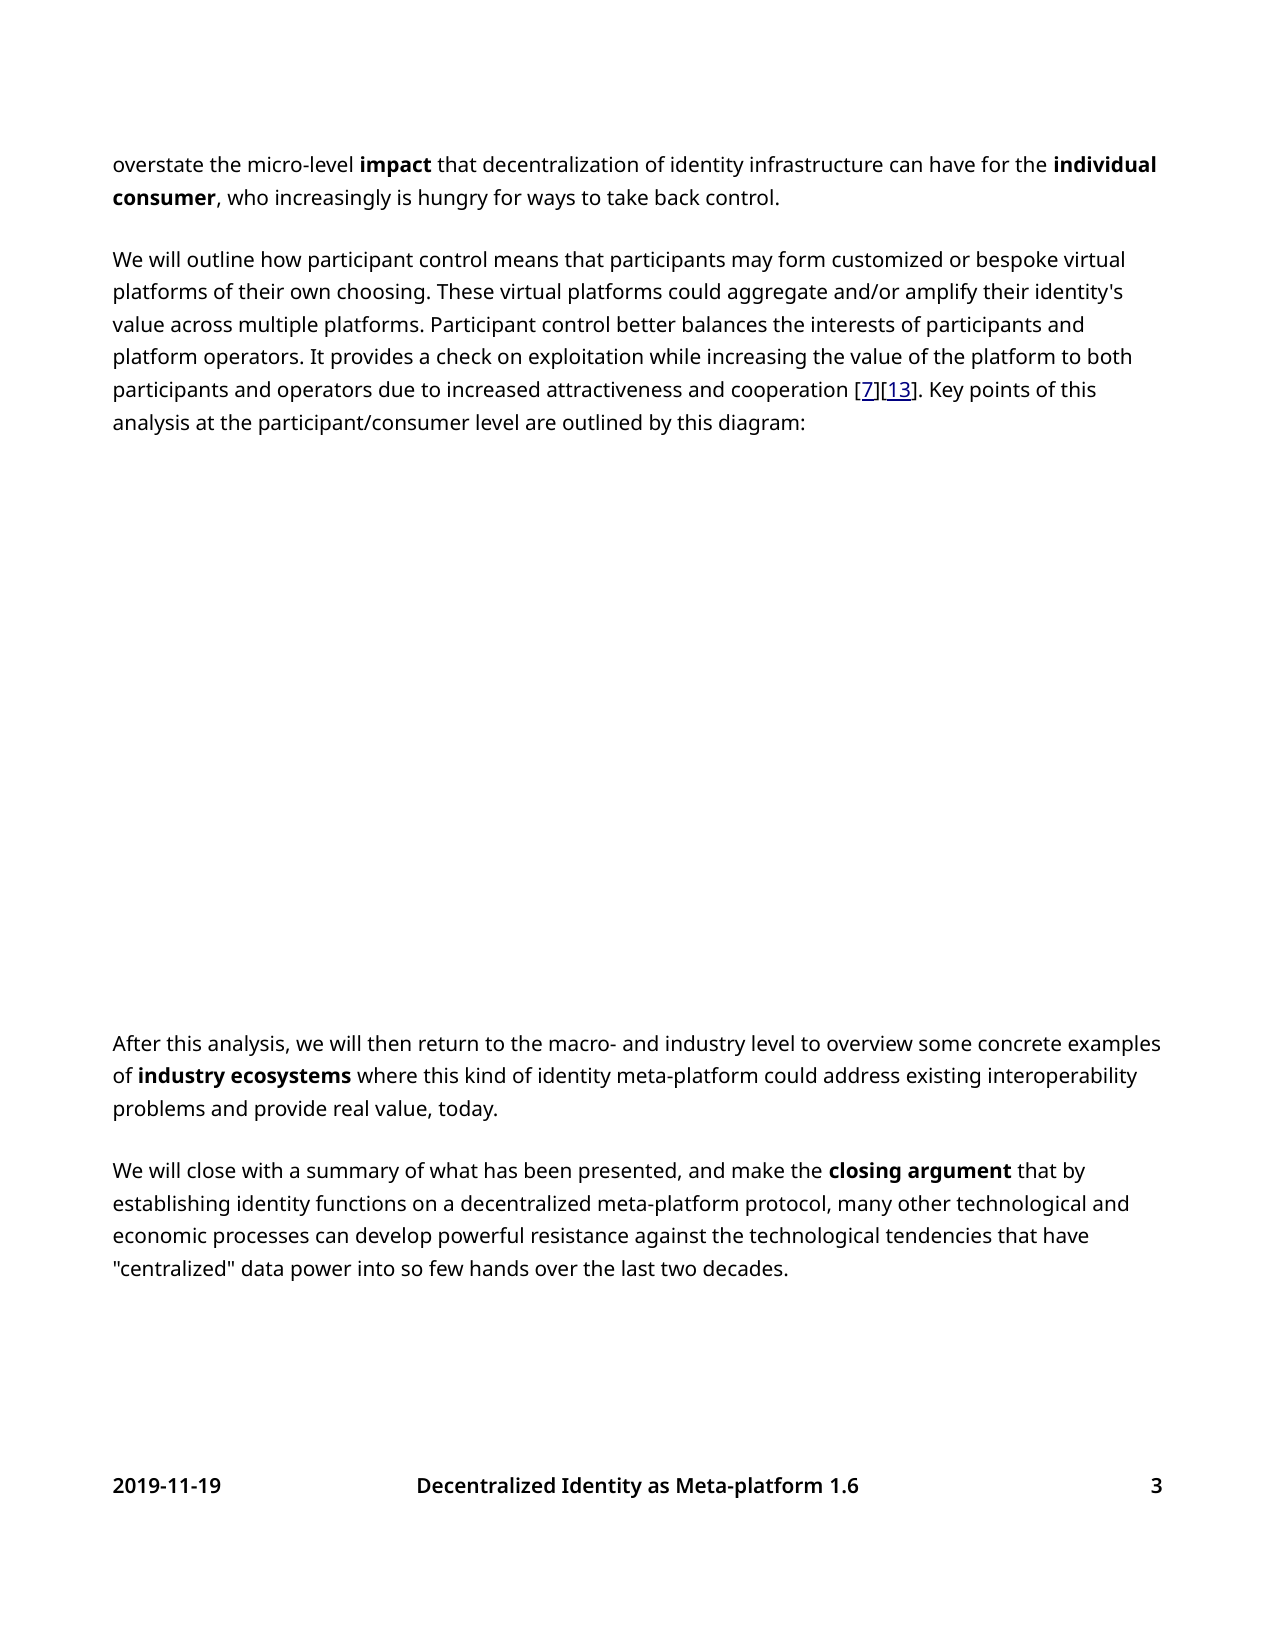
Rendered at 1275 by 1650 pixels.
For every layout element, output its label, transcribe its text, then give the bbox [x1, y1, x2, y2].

text After this analysis, we will then return to the macro- and industry level to overview some concrete examples of industry ecosystems where this kind of identity meta-platform could address existing interoperability problems and provide real value, today. [112, 1029, 1162, 1123]
text We will outline how participant control means that participants may form customized or bespoke virtual platforms of their own choosing. These virtual platforms could aggregate and/or amplify their identity's value across multiple platforms. Participant control better balances the interests of participants and platform operators. It provides a check on exploitation while increasing the value of the platform to both participants and operators due to increased attractiveness and cooperation [7][13]. Key points of this analysis at the participant/consumer level are outlined by this diagram: [112, 245, 1162, 436]
text We will close with a summary of what has been presented, and make the closing argument that by establishing identity functions on a decentralized meta-platform protocol, many other technological and economic processes can develop powerful resistance against the technological tendencies that have "centralized" data power into so few hands over the last two decades. [112, 1156, 1162, 1283]
text overstate the micro-level impact that decentralization of identity infrastructure can have for the individual consumer, who increasingly is hungry for ways to take back control. [112, 150, 1162, 211]
